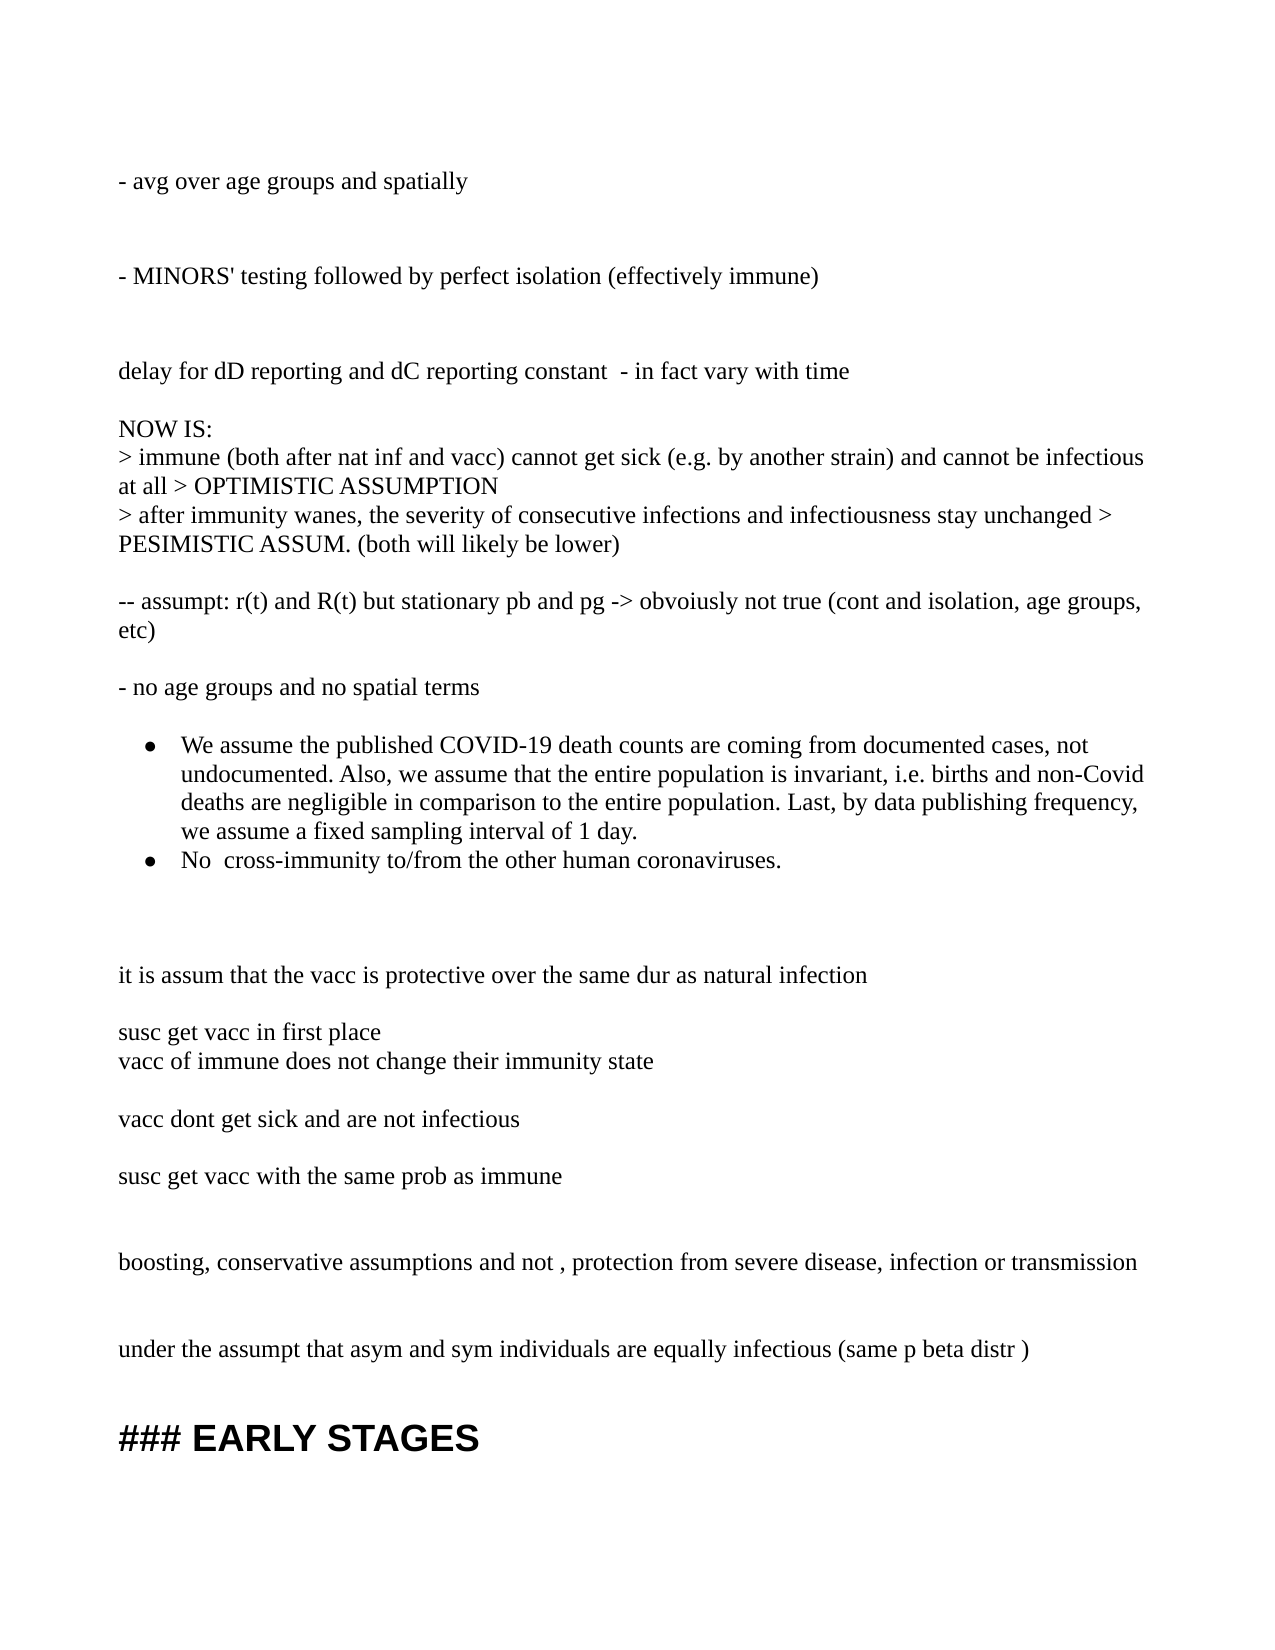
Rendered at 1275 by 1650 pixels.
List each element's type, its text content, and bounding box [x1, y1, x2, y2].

text > immune (both after nat inf and vacc) cannot get sick (e.g. by another strain) and cannot be infectious at all > OPTIMISTIC ASSUMPTION [118, 442, 1157, 500]
text - avg over age groups and spatially [118, 166, 1157, 194]
text - MINORS' testing followed by perfect isolation (effectively immune) [118, 261, 1157, 290]
text susc get vacc with the same prob as immune [118, 1161, 1157, 1190]
text - no age groups and no spatial terms [118, 672, 1157, 701]
text > after immunity wanes, the severity of consecutive infections and infectiousness stay unchanged > PESIMISTIC ASSUM. (both will likely be lower) [118, 500, 1157, 557]
text susc get vacc in first place [118, 1017, 1157, 1046]
subtitle ### EARLY STAGES [118, 1416, 1157, 1460]
text it is assum that the vacc is protective over the same dur as natural infection [118, 960, 1157, 989]
text vacc of immune does not change their immunity state [118, 1046, 1157, 1075]
text boosting, conservative assumptions and not , protection from severe disease, infection or transmission [118, 1247, 1157, 1276]
list We assume the published COVID-19 death counts are coming from documented cases, not undocumented. Also, we assume that the entire population is invariant, i.e. births and non-Covid deaths are negligible in comparison to the entire population. Last, by data publishing frequency, we assume a fixed sampling interval of 1 day. [143, 730, 1157, 845]
text under the assumpt that asym and sym individuals are equally infectious (same p beta distr ) [118, 1334, 1157, 1362]
text delay for dD reporting and dC reporting constant - in fact vary with time [118, 356, 1157, 385]
list No cross-immunity to/from the other human coronaviruses. [143, 845, 1157, 874]
text vacc dont get sick and are not infectious [118, 1104, 1157, 1132]
text -- assumpt: r(t) and R(t) but stationary pb and pg -> obvoiusly not true (cont and isolation, age groups, etc) [118, 586, 1157, 644]
text NOW IS: [118, 414, 1157, 442]
